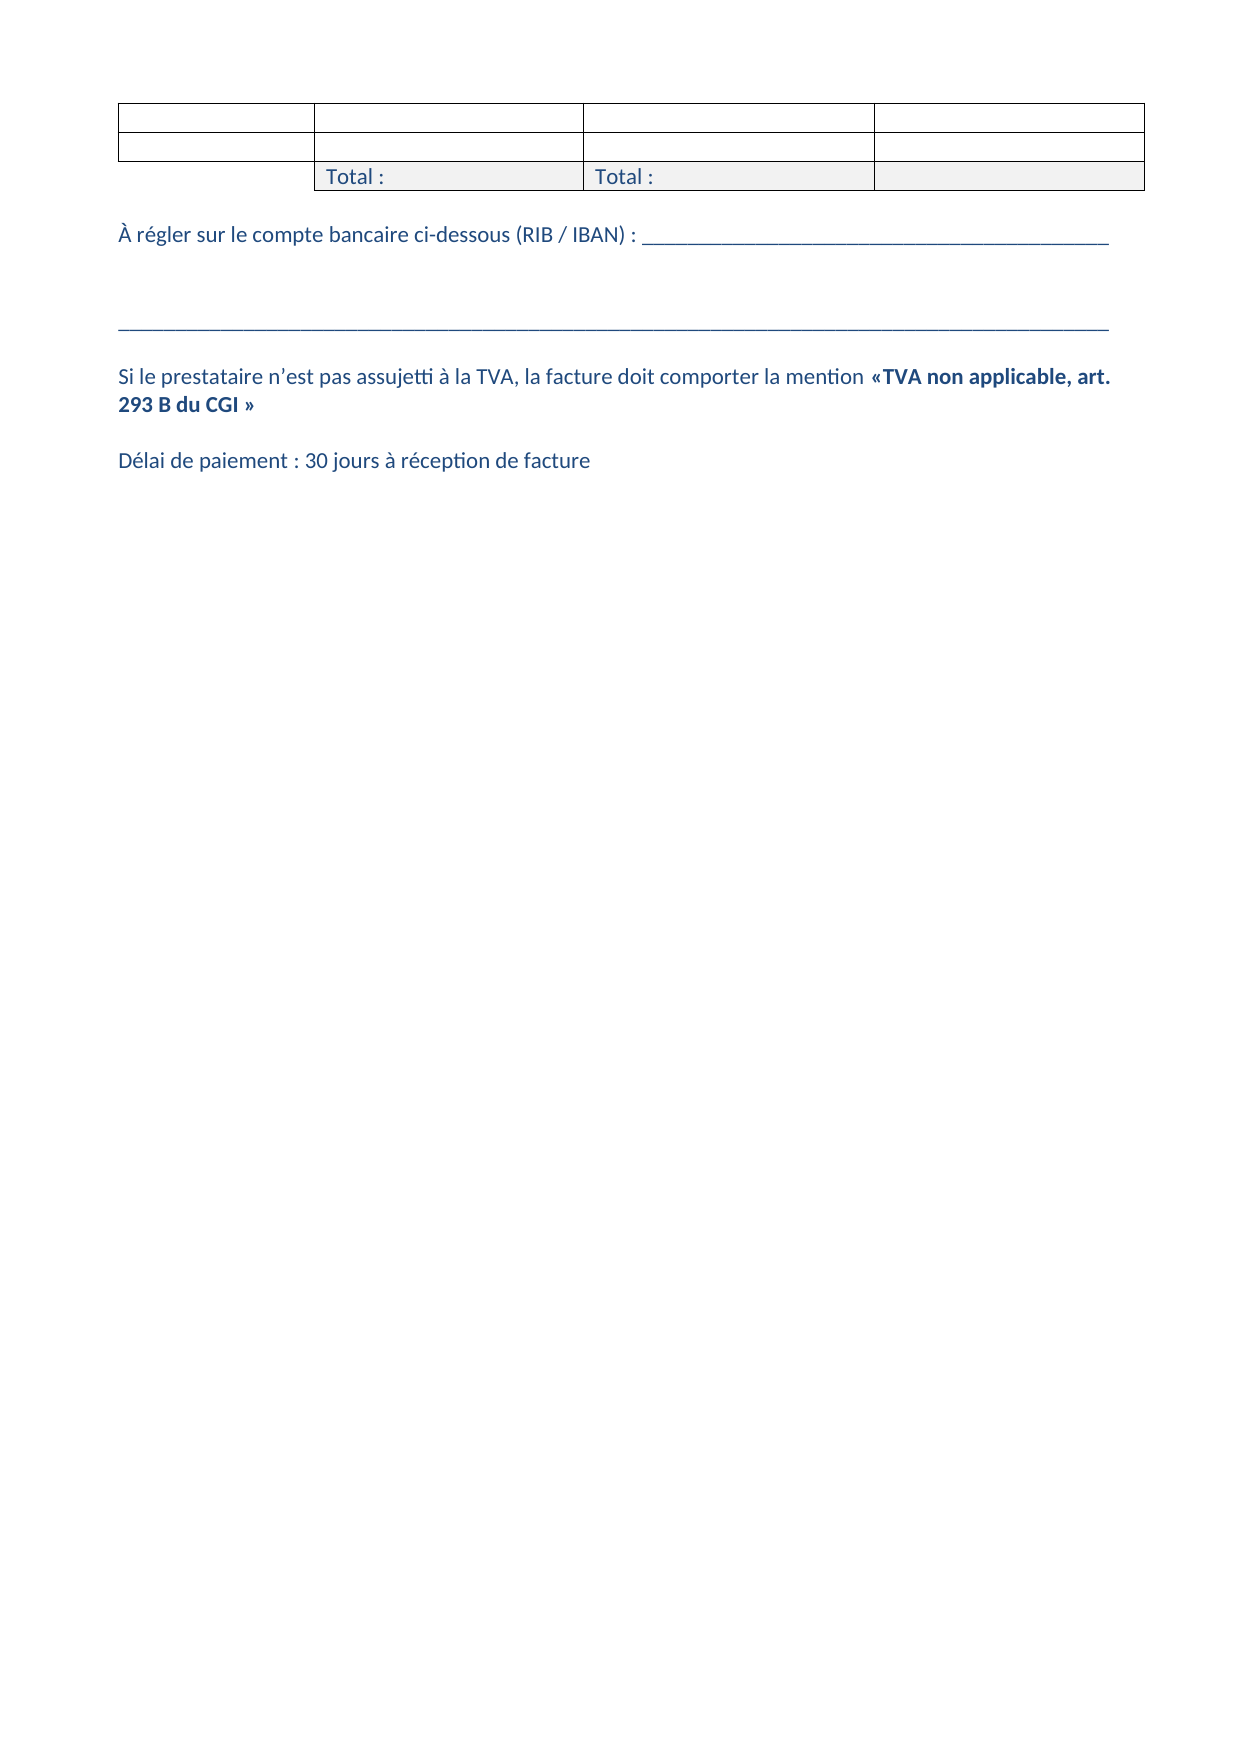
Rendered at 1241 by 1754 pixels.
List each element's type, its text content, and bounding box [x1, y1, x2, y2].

table_cell Total : [584, 162, 874, 190]
table_cell [584, 133, 874, 161]
text À régler sur le compte bancaire ci-dessous (RIB / IBAN) : _________________________________________ [118, 220, 1122, 248]
table_cell Total : [315, 162, 583, 190]
table_cell [875, 162, 1144, 190]
table_cell [315, 133, 583, 161]
table_cell [315, 104, 583, 132]
table_cell [875, 133, 1144, 161]
table_cell [875, 104, 1144, 132]
table_cell [118, 162, 314, 190]
table_cell [119, 104, 314, 132]
table_cell [584, 104, 874, 132]
table_cell [119, 133, 314, 161]
text _______________________________________________________________________________________ Si le prestataire n’est pas assujetti à la TVA, la facture doit comporter la mention «TVA non applicable, art. 293 B du CGI » Délai de paiement : 30 jours à réception de facture [118, 306, 1122, 474]
